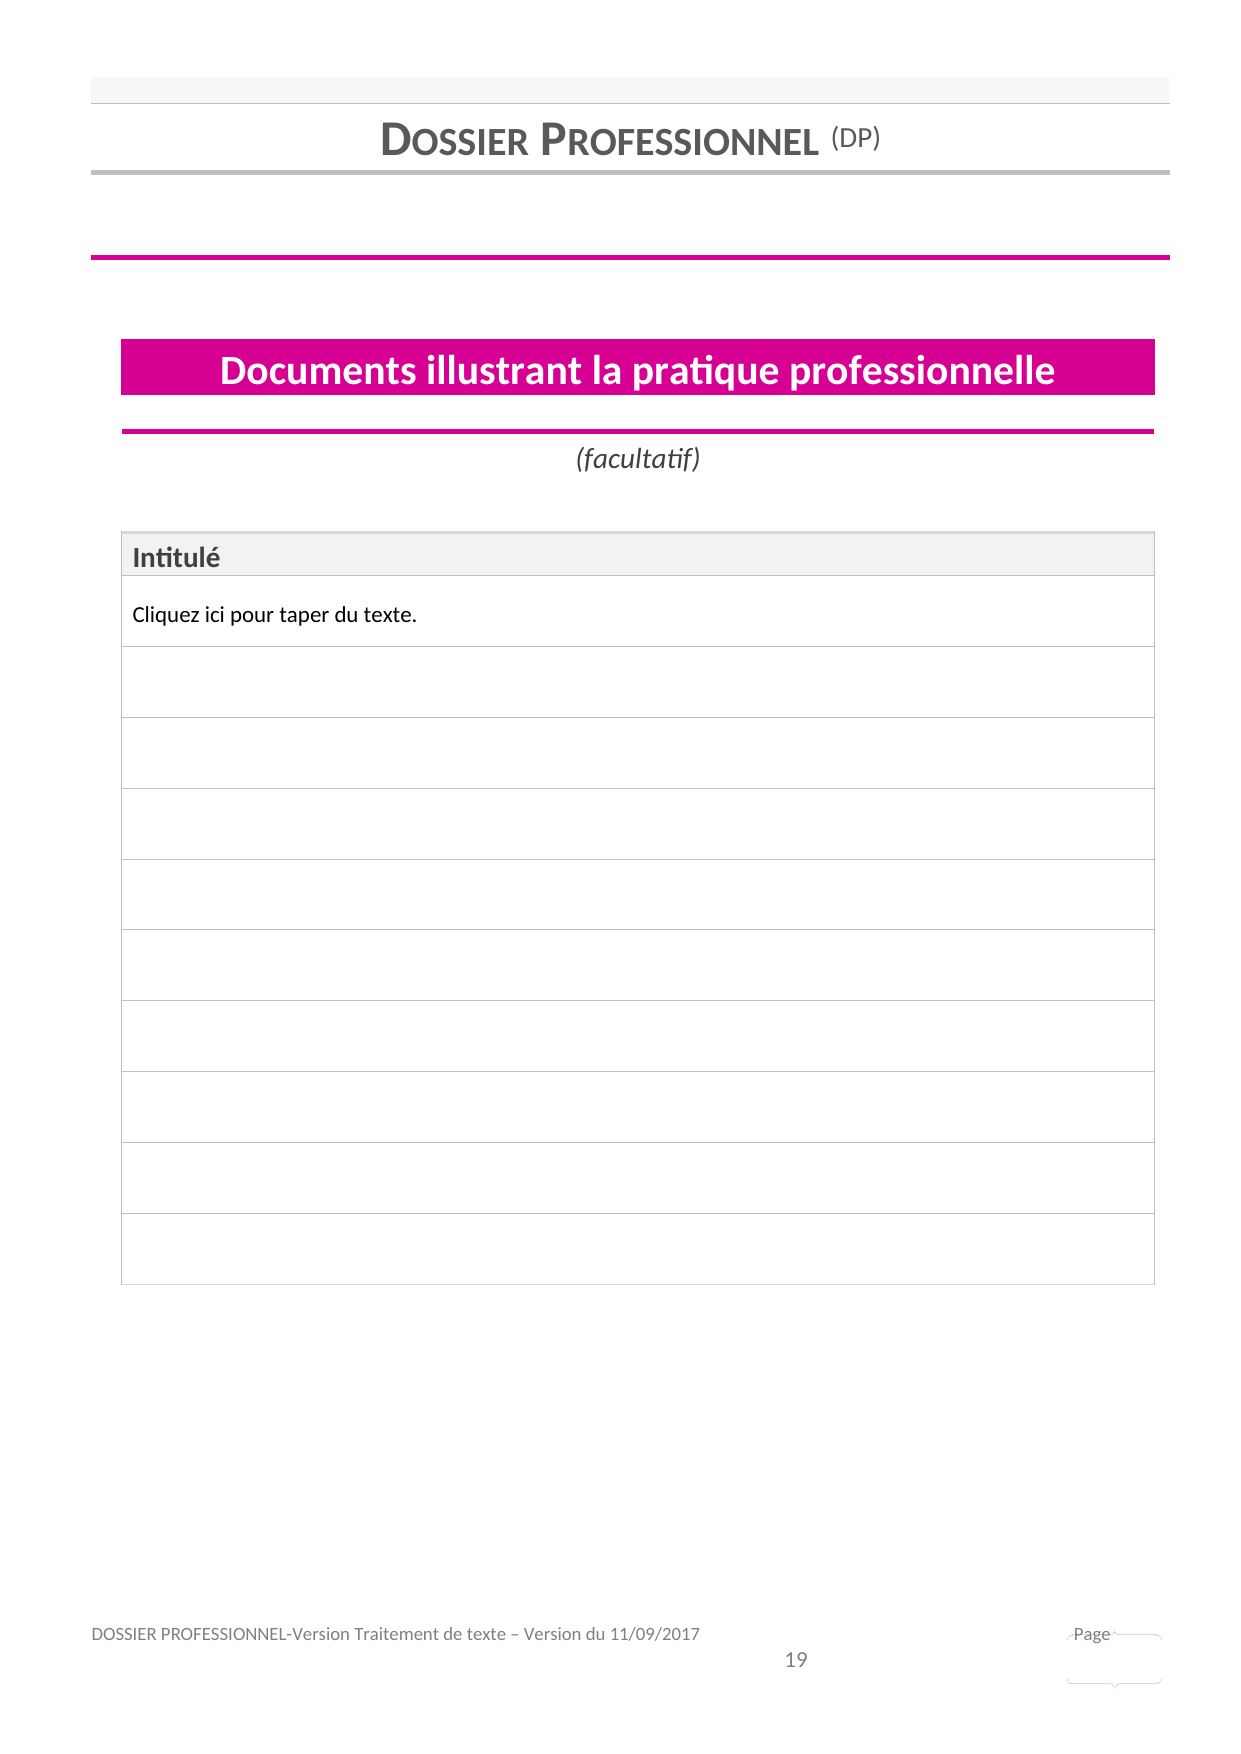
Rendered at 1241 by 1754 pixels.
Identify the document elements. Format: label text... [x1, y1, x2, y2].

table_cell [122, 1001, 1154, 1071]
table_cell Cliquez ici pour taper du texte. [122, 576, 1154, 646]
table_cell [122, 718, 1154, 788]
table_cell (facultatif) [121, 429, 1155, 531]
table_cell [122, 1143, 1154, 1213]
table_header Documents illustrant la pratique professionnelle [121, 339, 1155, 395]
table_cell [121, 395, 1155, 429]
table_cell [122, 1072, 1154, 1142]
table_cell [122, 930, 1154, 1000]
table_cell [122, 647, 1154, 717]
table_cell [122, 860, 1154, 929]
table_cell Intitulé [122, 534, 1154, 575]
table_cell [122, 789, 1154, 858]
table_cell [122, 1214, 1154, 1283]
